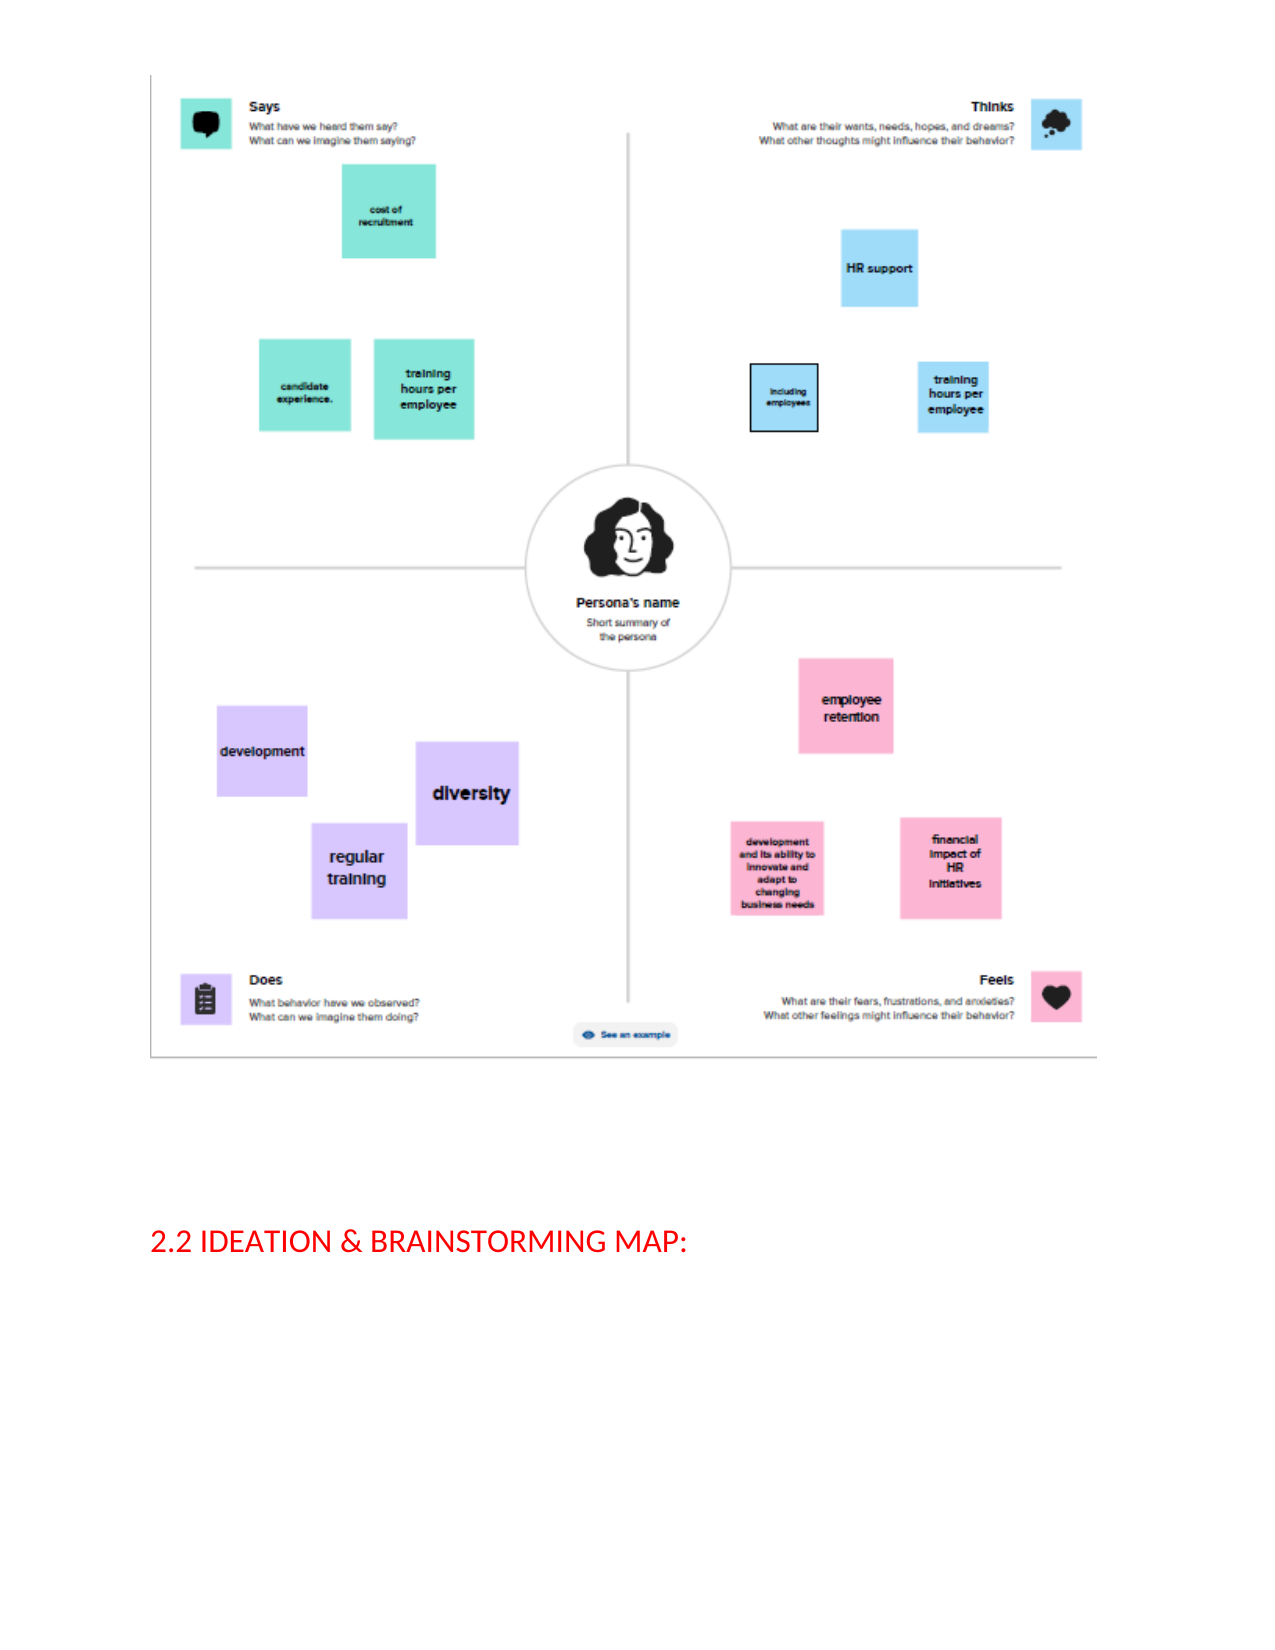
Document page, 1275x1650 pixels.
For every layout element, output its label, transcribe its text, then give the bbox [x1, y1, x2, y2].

text 2.2 IDEATION & BRAINSTORMING MAP: [150, 1220, 1125, 1260]
